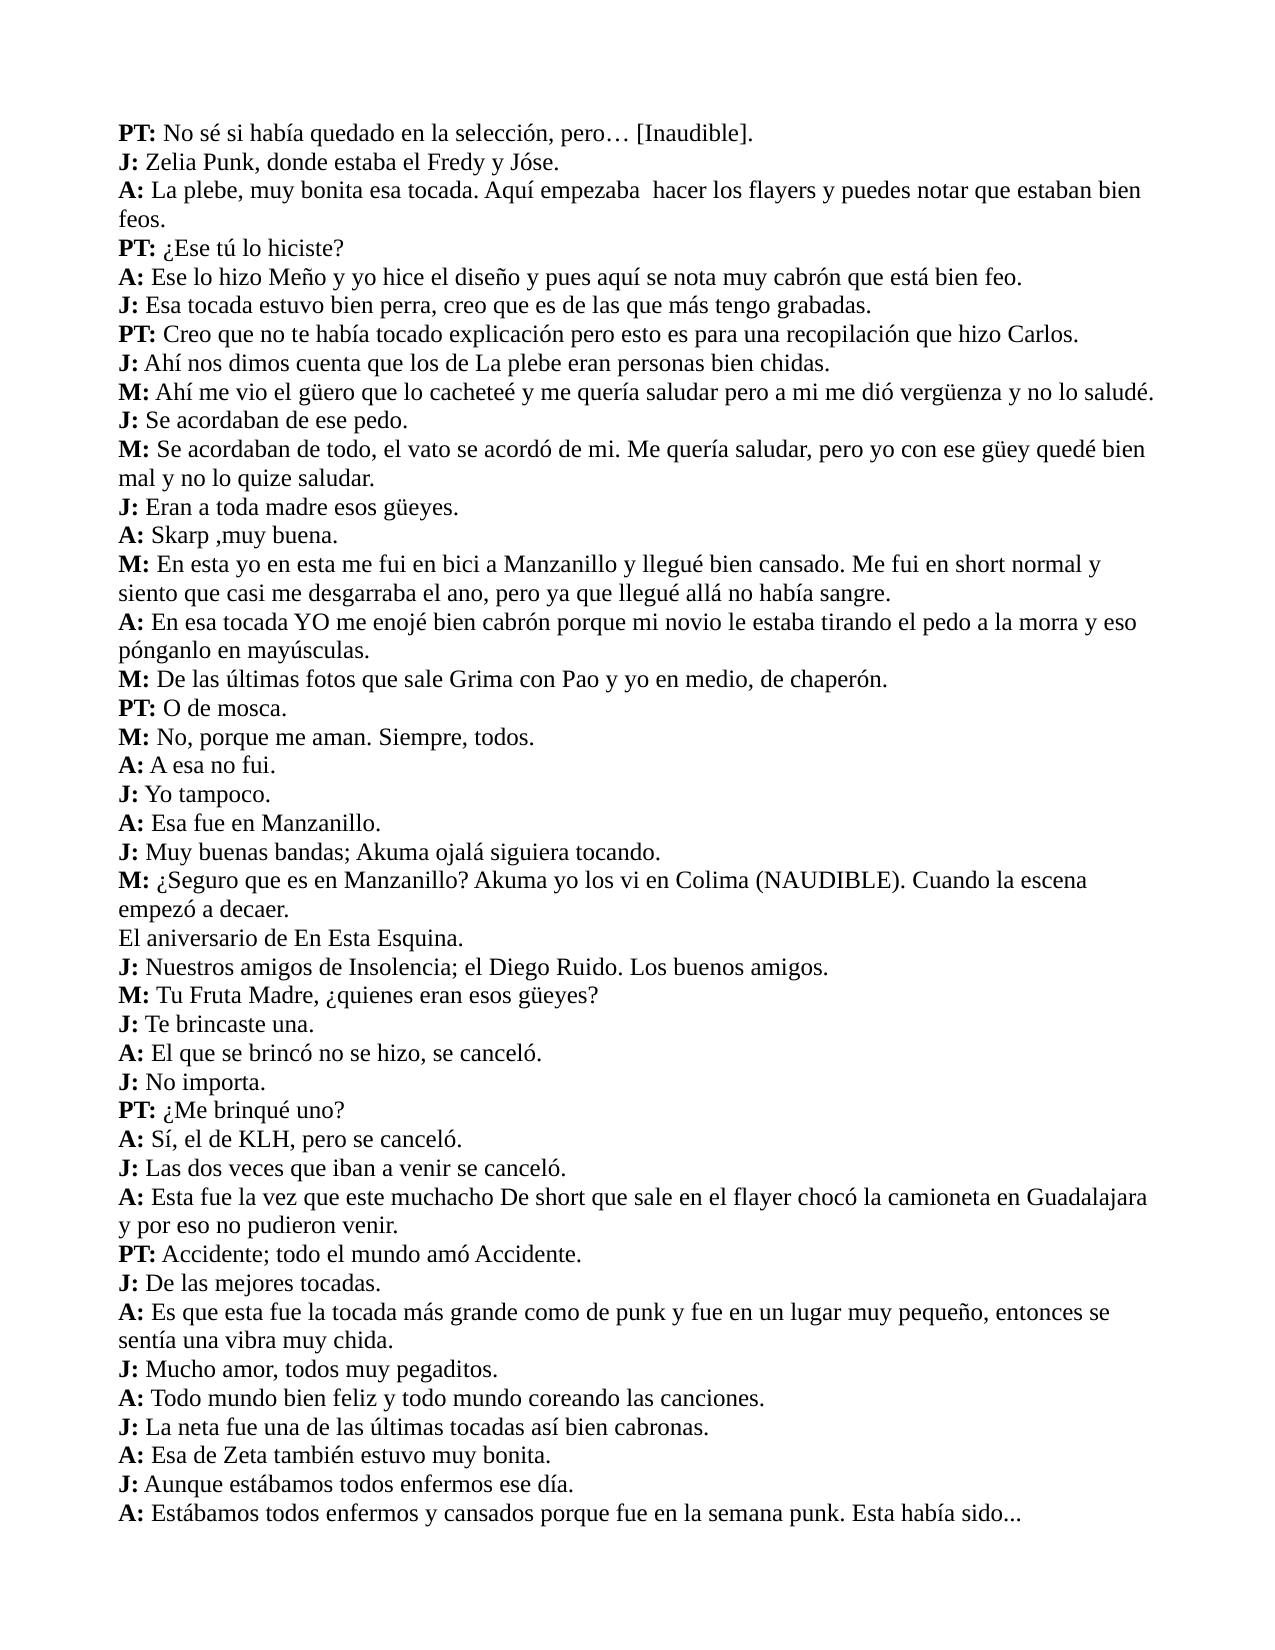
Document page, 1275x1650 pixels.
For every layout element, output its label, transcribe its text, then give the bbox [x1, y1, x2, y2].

text J: Mucho amor, todos muy pegaditos. [118, 1354, 1157, 1383]
text M: No, porque me aman. Siempre, todos. [118, 722, 1157, 751]
text A: Estábamos todos enfermos y cansados porque fue en la semana punk. Esta había sido... [118, 1498, 1157, 1527]
text J: La neta fue una de las últimas tocadas así bien cabronas. [118, 1412, 1157, 1441]
text A: Ese lo hizo Meño y yo hice el diseño y pues aquí se nota muy cabrón que está bien feo. [118, 262, 1157, 291]
text M: Tu Fruta Madre, ¿quienes eran esos güeyes? [118, 981, 1157, 1009]
text M: ¿Seguro que es en Manzanillo? Akuma yo los vi en Colima (NAUDIBLE). Cuando la escena empezó a decaer. [118, 866, 1157, 923]
text El aniversario de En Esta Esquina. [118, 923, 1157, 952]
text M: Ahí me vio el güero que lo cacheteé y me quería saludar pero a mi me dió vergüenza y no lo saludé. [118, 377, 1157, 406]
text A: El que se brincó no se hizo, se canceló. [118, 1038, 1157, 1067]
text J: Zelia Punk, donde estaba el Fredy y Jóse. [118, 147, 1157, 176]
text J: Te brincaste una. [118, 1009, 1157, 1038]
text J: Ahí nos dimos cuenta que los de La plebe eran personas bien chidas. [118, 348, 1157, 377]
text J: Muy buenas bandas; Akuma ojalá siguiera tocando. [118, 837, 1157, 866]
text PT: ¿Me brinqué uno? [118, 1096, 1157, 1124]
text J: Las dos veces que iban a venir se canceló. [118, 1153, 1157, 1182]
text J: De las mejores tocadas. [118, 1268, 1157, 1297]
text A: Esta fue la vez que este muchacho De short que sale en el flayer chocó la camioneta en Guadalajara y por eso no pudieron venir. [118, 1182, 1157, 1239]
text A: Skarp ,muy buena. [118, 521, 1157, 549]
text J: No importa. [118, 1067, 1157, 1096]
text A: Es que esta fue la tocada más grande como de punk y fue en un lugar muy pequeño, entonces se sentía una vibra muy chida. [118, 1297, 1157, 1354]
text J: Yo tampoco. [118, 779, 1157, 808]
text J: Esa tocada estuvo bien perra, creo que es de las que más tengo grabadas. [118, 291, 1157, 319]
text M: Se acordaban de todo, el vato se acordó de mi. Me quería saludar, pero yo con ese güey quedé bien mal y no lo quize saludar. [118, 434, 1157, 492]
text M: De las últimas fotos que sale Grima con Pao y yo en medio, de chaperón. [118, 664, 1157, 693]
text J: Eran a toda madre esos güeyes. [118, 492, 1157, 521]
text A: Esa de Zeta también estuvo muy bonita. [118, 1441, 1157, 1469]
text PT: No sé si había quedado en la selección, pero… [Inaudible]. [118, 118, 1157, 147]
text J: Aunque estábamos todos enfermos ese día. [118, 1469, 1157, 1498]
text A: La plebe, muy bonita esa tocada. Aquí empezaba hacer los flayers y puedes notar que estaban bien feos. [118, 176, 1157, 233]
text M: En esta yo en esta me fui en bici a Manzanillo y llegué bien cansado. Me fui en short normal y siento que casi me desgarraba el ano, pero ya que llegué allá no había sangre. [118, 549, 1157, 607]
text A: En esa tocada YO me enojé bien cabrón porque mi novio le estaba tirando el pedo a la morra y eso pónganlo en mayúsculas. [118, 607, 1157, 664]
text A: A esa no fui. [118, 751, 1157, 779]
text PT: O de mosca. [118, 693, 1157, 722]
text PT: Creo que no te había tocado explicación pero esto es para una recopilación que hizo Carlos. [118, 319, 1157, 348]
text A: Sí, el de KLH, pero se canceló. [118, 1124, 1157, 1153]
text A: Esa fue en Manzanillo. [118, 808, 1157, 837]
text PT: ¿Ese tú lo hiciste? [118, 233, 1157, 262]
text PT: Accidente; todo el mundo amó Accidente. [118, 1239, 1157, 1268]
text J: Se acordaban de ese pedo. [118, 406, 1157, 434]
text J: Nuestros amigos de Insolencia; el Diego Ruido. Los buenos amigos. [118, 952, 1157, 981]
text A: Todo mundo bien feliz y todo mundo coreando las canciones. [118, 1383, 1157, 1412]
